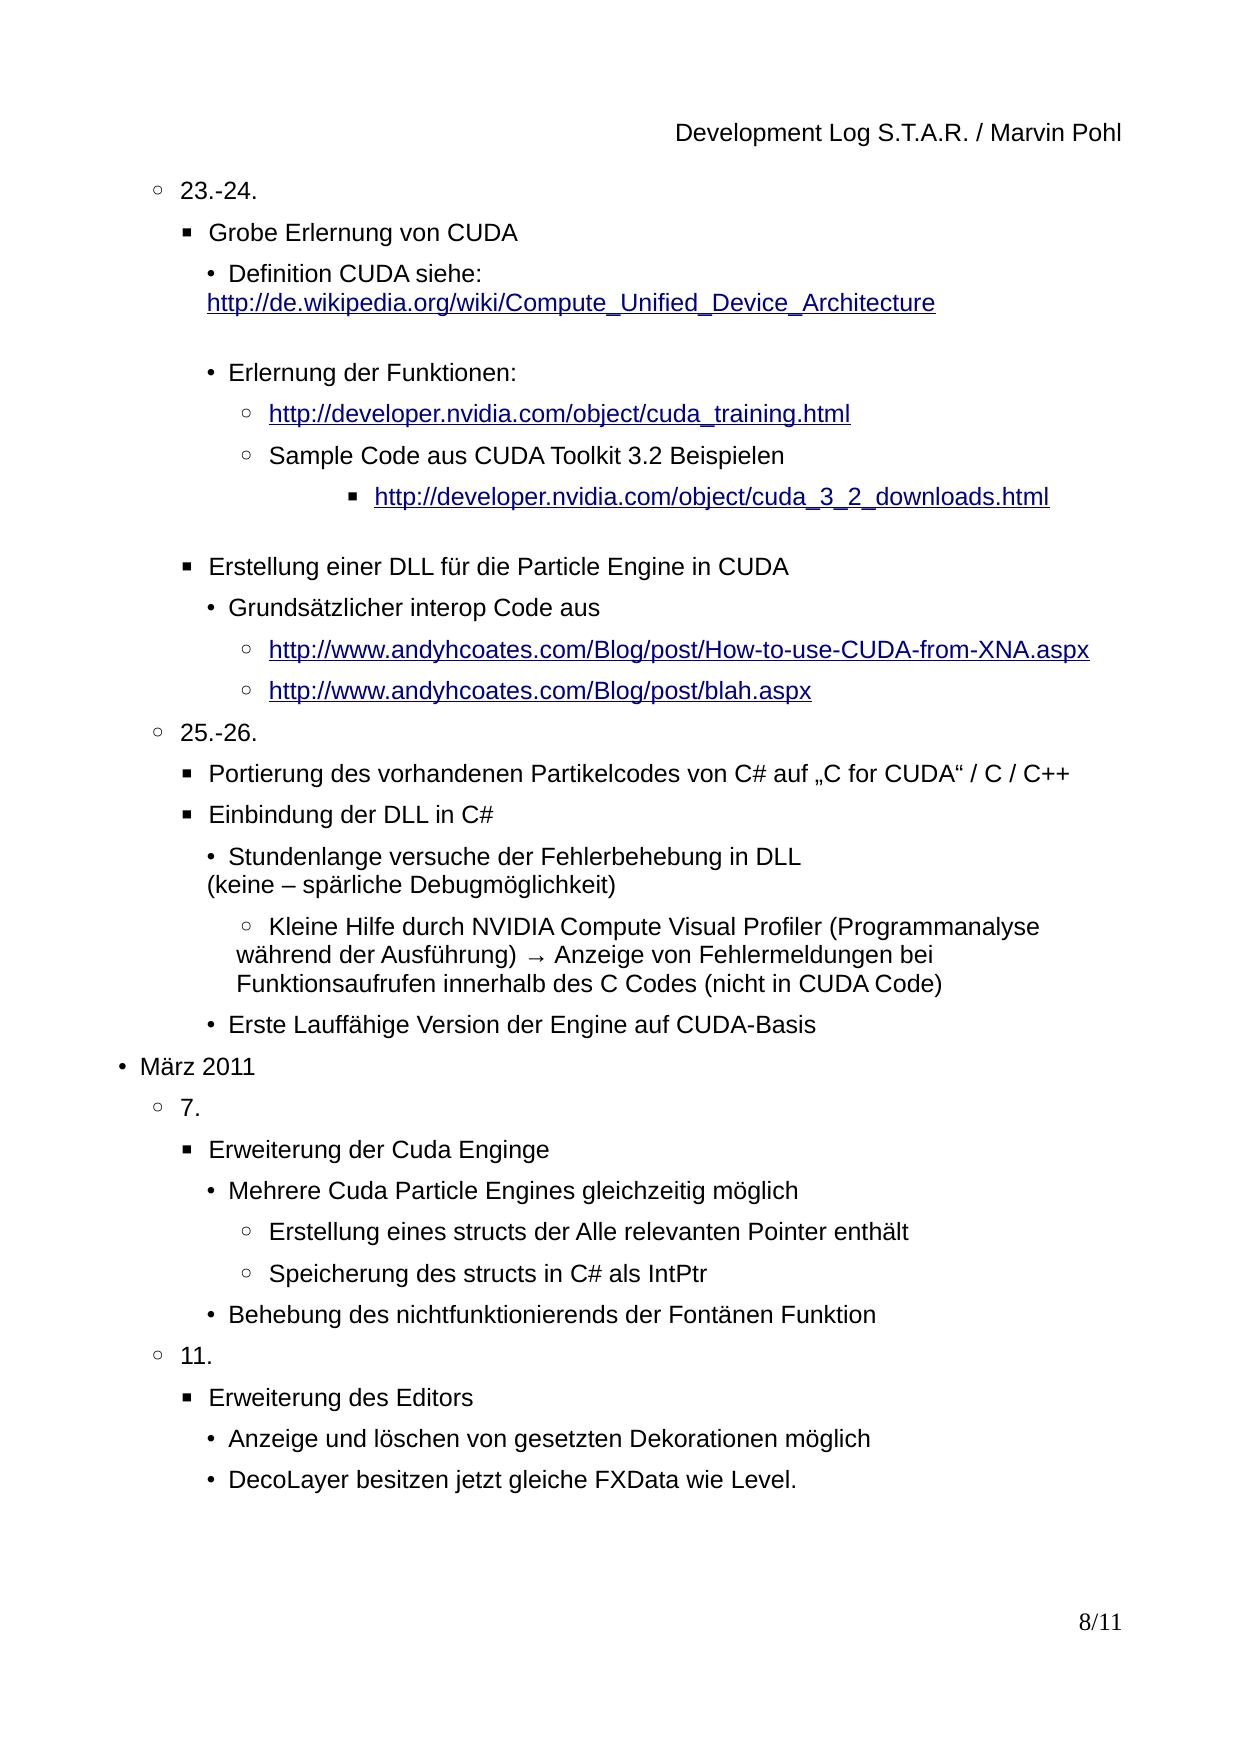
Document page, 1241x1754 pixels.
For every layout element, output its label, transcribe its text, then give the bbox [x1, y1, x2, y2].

list Portierung des vorhandenen Partikelcodes von C# auf „C for CUDA“ / C / C++ [177, 759, 1122, 788]
list http://developer.nvidia.com/object/cuda_3_2_downloads.html [343, 482, 1122, 539]
list DecoLayer besitzen jetzt gleiche FXData wie Level. [207, 1465, 1122, 1494]
list Erweiterung der Cuda Enginge [177, 1134, 1122, 1163]
list http://www.andyhcoates.com/Blog/post/blah.aspx [236, 676, 1122, 705]
list Definition CUDA siehe: http://de.wikipedia.org/wiki/Compute_Unified_Device_Architecture [207, 259, 1122, 345]
list 23.-24. [148, 176, 1122, 205]
list Erlernung der Funktionen: [207, 358, 1122, 387]
list Mehrere Cuda Particle Engines gleichzeitig möglich [207, 1176, 1122, 1205]
list März 2011 [118, 1052, 1122, 1081]
list Grobe Erlernung von CUDA [177, 218, 1122, 247]
list Erstellung einer DLL für die Particle Engine in CUDA [177, 552, 1122, 581]
list Grundsätzlicher interop Code aus [207, 593, 1122, 622]
list Kleine Hilfe durch NVIDIA Compute Visual Profiler (Programmanalyse während der Ausführung) → Anzeige von Fehlermeldungen bei Funktionsaufrufen innerhalb des C Codes (nicht in CUDA Code) [236, 912, 1122, 998]
list 11. [148, 1341, 1122, 1370]
list Stundenlange versuche der Fehlerbehebung in DLL (keine – spärliche Debugmöglichkeit) [207, 842, 1122, 899]
list Anzeige und löschen von gesetzten Dekorationen möglich [207, 1424, 1122, 1453]
list Speicherung des structs in C# als IntPtr [236, 1259, 1122, 1287]
list http://www.andyhcoates.com/Blog/post/How-to-use-CUDA-from-XNA.aspx [236, 635, 1122, 664]
list Erstellung eines structs der Alle relevanten Pointer enthält [236, 1217, 1122, 1246]
list 25.-26. [148, 717, 1122, 746]
list 7. [148, 1093, 1122, 1122]
list Erweiterung des Editors [177, 1383, 1122, 1412]
list Sample Code aus CUDA Toolkit 3.2 Beispielen [236, 441, 1122, 469]
list Behebung des nichtfunktionierends der Fontänen Funktion [207, 1300, 1122, 1329]
list Erste Lauffähige Version der Engine auf CUDA-Basis [207, 1011, 1122, 1039]
list Einbindung der DLL in C# [177, 800, 1122, 829]
list http://developer.nvidia.com/object/cuda_training.html [236, 399, 1122, 428]
